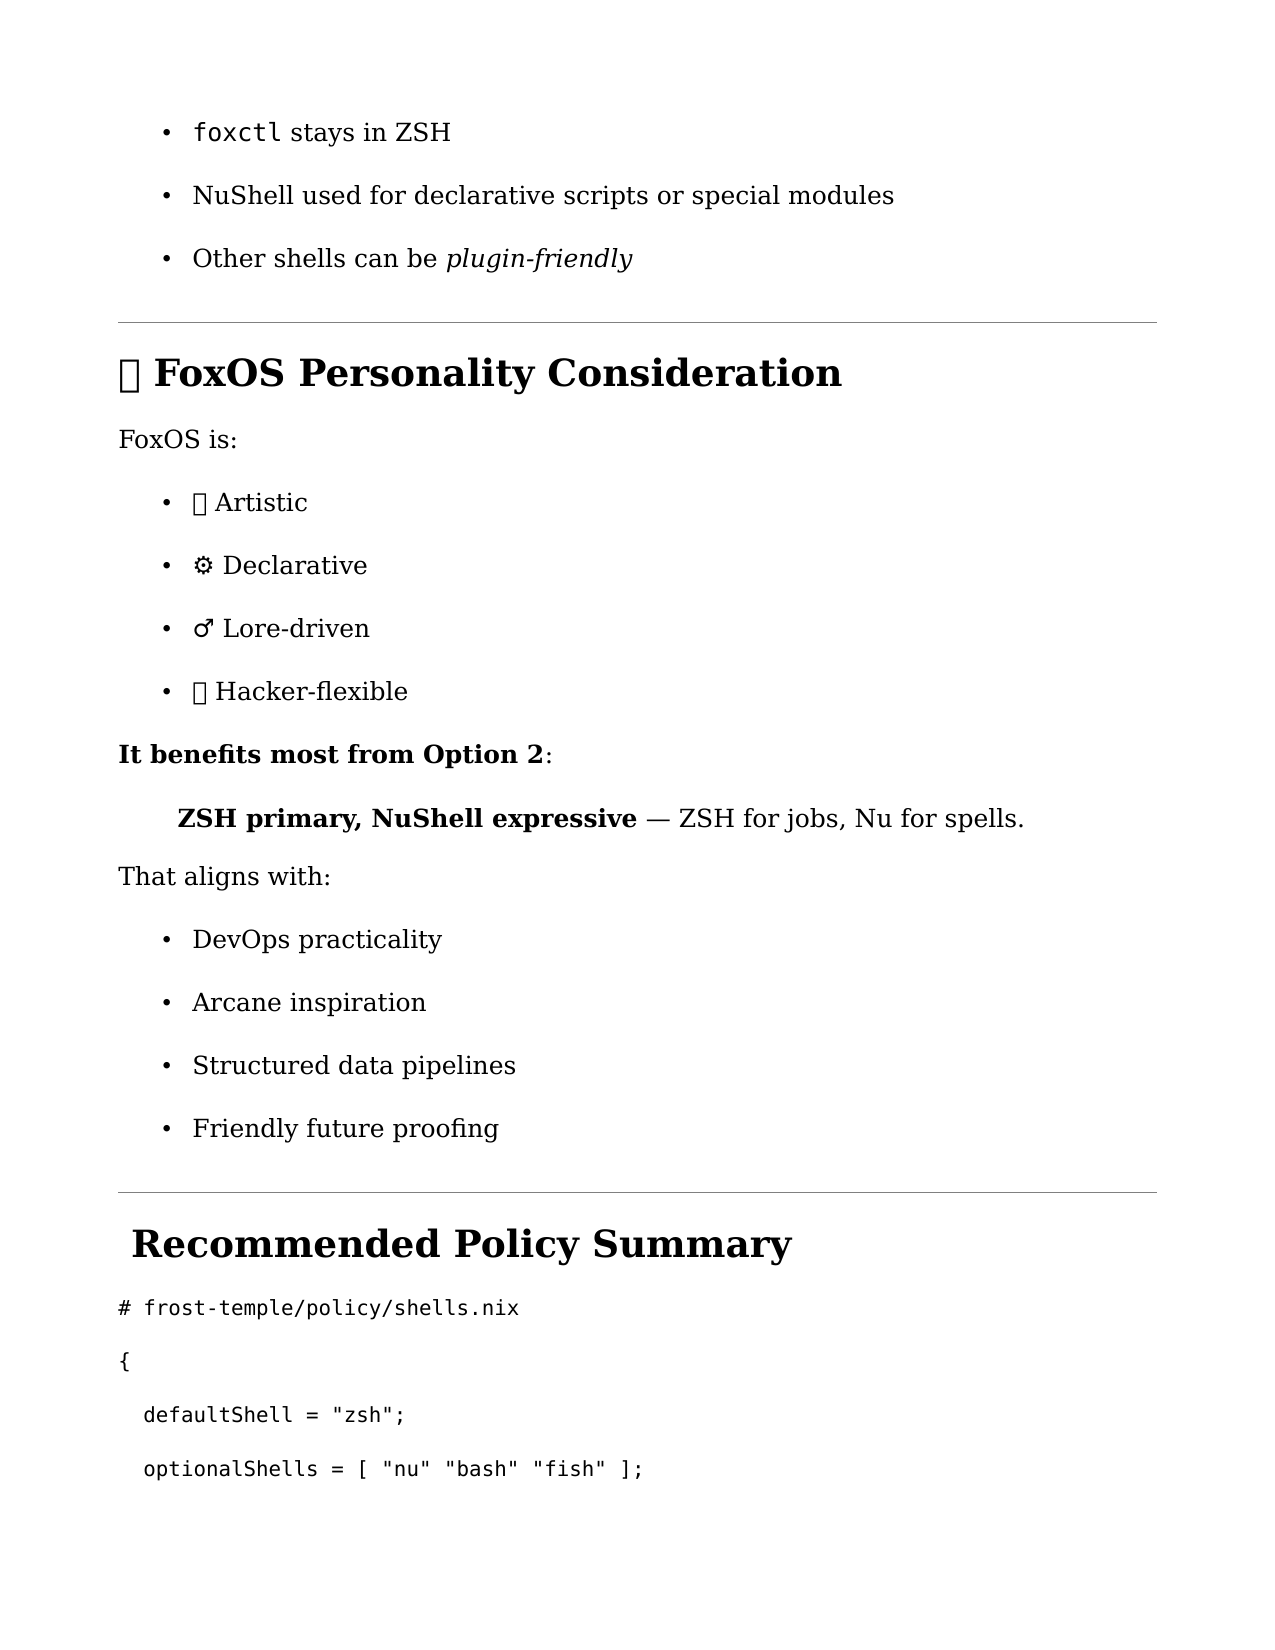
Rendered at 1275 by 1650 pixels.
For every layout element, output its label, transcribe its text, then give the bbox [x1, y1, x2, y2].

list Friendly future proofing [162, 1114, 1157, 1144]
text ZSH primary, NuShell expressive — ZSH for jobs, Nu for spells. [177, 803, 1098, 833]
list DevOps practicality [162, 925, 1157, 954]
text It benefits most from Option 2: [118, 740, 1157, 770]
text That aligns with: [118, 862, 1157, 892]
list Other shells can be plugin-friendly [162, 244, 1157, 273]
list Arcane inspiration [162, 988, 1157, 1018]
text defaultShell = "zsh"; [118, 1403, 1157, 1427]
list ✨ Artistic [162, 488, 1157, 517]
subtitle 🦊 FoxOS Personality Consideration [118, 352, 1157, 396]
text FoxOS is: [118, 425, 1157, 454]
list 🧙‍♂️ Lore-driven [162, 614, 1157, 643]
text # frost-temple/policy/shells.nix [118, 1296, 1157, 1320]
list 🧰 Hacker-flexible [162, 677, 1157, 706]
list NuShell used for declarative scripts or special modules [162, 181, 1157, 210]
list foxctl stays in ZSH [162, 118, 1157, 147]
text { [118, 1349, 1157, 1373]
list Structured data pipelines [162, 1051, 1157, 1081]
subtitle 🗳️ Recommended Policy Summary [118, 1222, 1157, 1266]
list ⚙️ Declarative [162, 551, 1157, 580]
text optionalShells = [ "nu" "bash" "fish" ]; [118, 1457, 1157, 1481]
